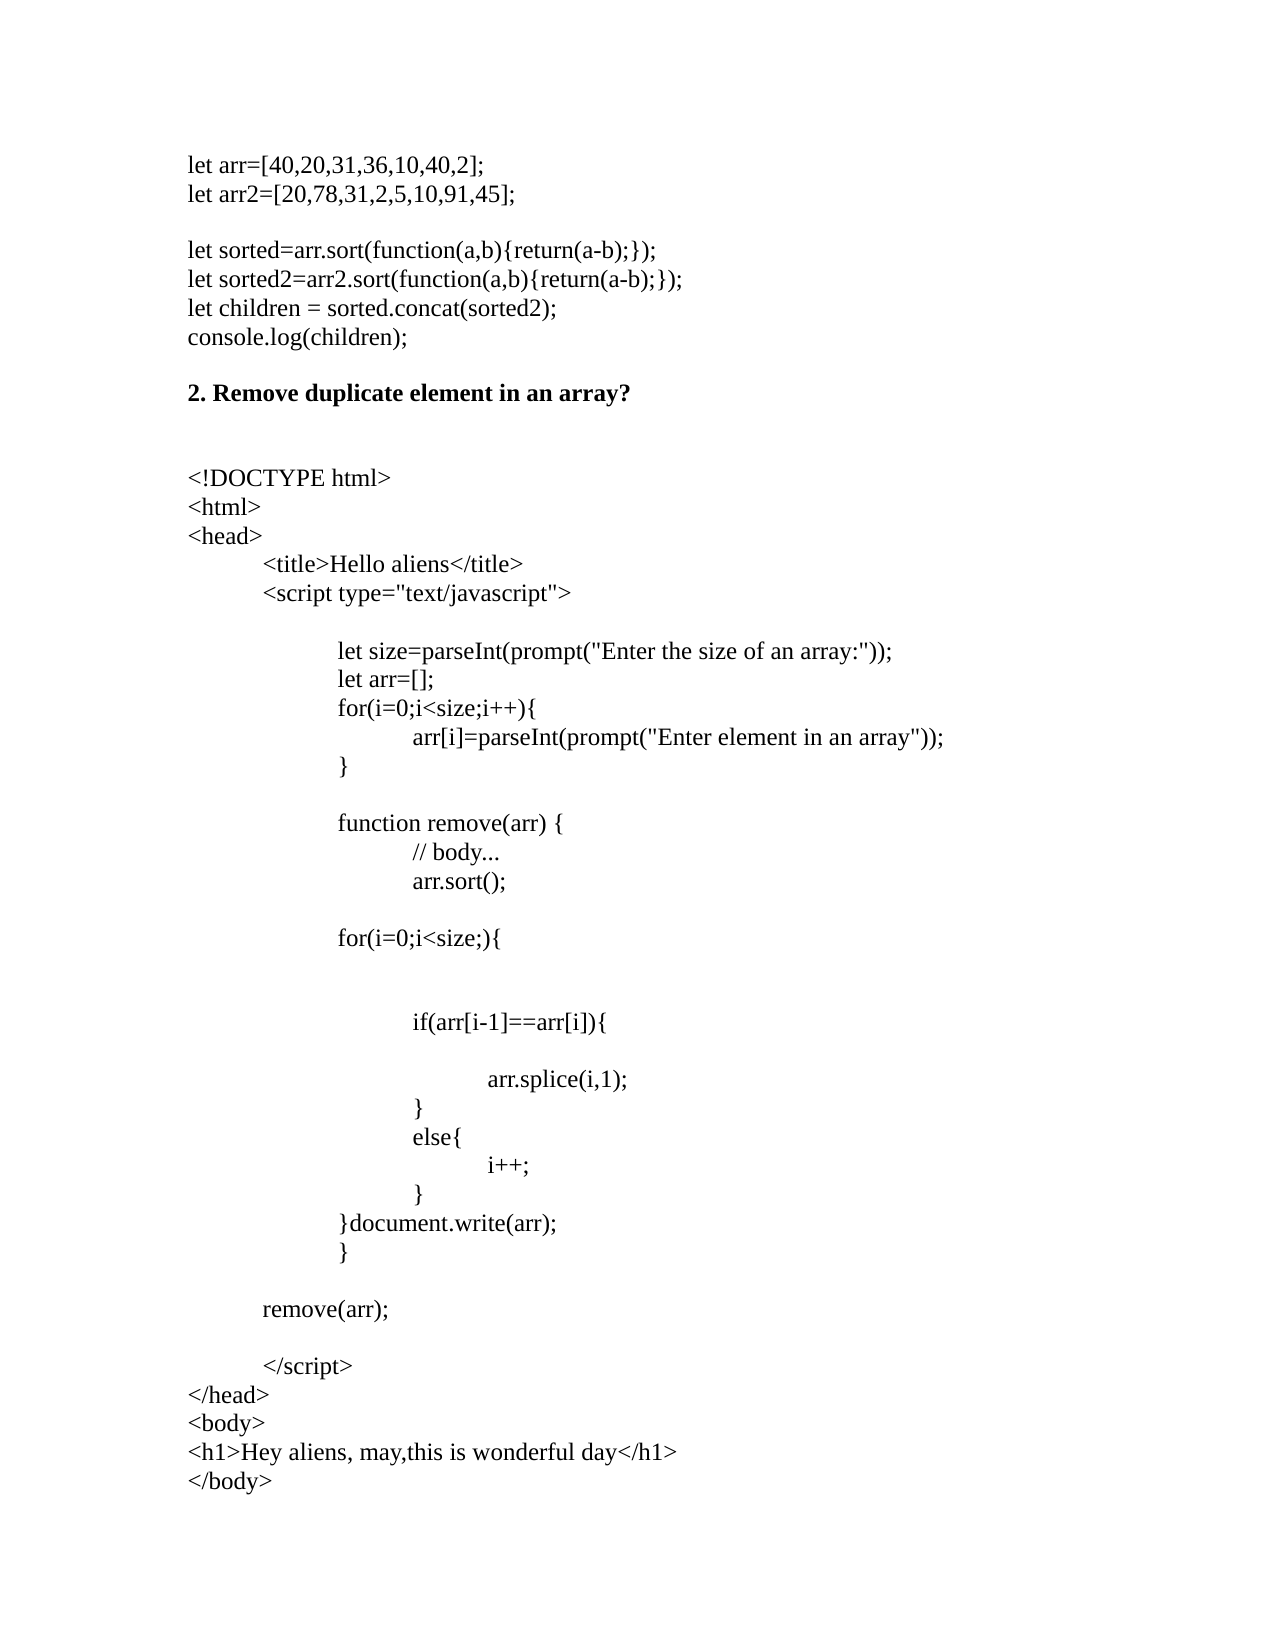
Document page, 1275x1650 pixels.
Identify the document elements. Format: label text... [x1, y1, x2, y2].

text <!DOCTYPE html> [187, 463, 1087, 492]
text let children = sorted.concat(sorted2); [187, 293, 1087, 322]
text remove(arr); [187, 1294, 1087, 1323]
text arr[i]=parseInt(prompt("Enter element in an array")); [187, 722, 1087, 751]
text <title>Hello aliens</title> [187, 549, 1087, 578]
text </script> [187, 1351, 1087, 1380]
text let arr=[40,20,31,36,10,40,2]; [187, 150, 1087, 179]
text if(arr[i-1]==arr[i]){ [187, 1007, 1087, 1036]
text 2. Remove duplicate element in an array? [187, 378, 1087, 407]
text else{ [187, 1122, 1087, 1150]
text console.log(children); [187, 322, 1087, 351]
text let arr2=[20,78,31,2,5,10,91,45]; [187, 179, 1087, 207]
text } [187, 1093, 1087, 1122]
text } [187, 1237, 1087, 1265]
text i++; [187, 1150, 1087, 1179]
text arr.splice(i,1); [187, 1064, 1087, 1093]
text } [187, 751, 1087, 779]
text let size=parseInt(prompt("Enter the size of an array:")); [187, 636, 1087, 664]
text let sorted2=arr2.sort(function(a,b){return(a-b);}); [187, 264, 1087, 293]
text </body> [187, 1466, 1087, 1495]
text <script type="text/javascript"> [187, 578, 1087, 607]
text <h1>Hey aliens, may,this is wonderful day</h1> [187, 1437, 1087, 1466]
text for(i=0;i<size;){ [187, 923, 1087, 951]
text }document.write(arr); [187, 1208, 1087, 1237]
text <html> [187, 492, 1087, 521]
text <body> [187, 1408, 1087, 1437]
text // body... [187, 837, 1087, 866]
text <head> [187, 521, 1087, 549]
text arr.sort(); [187, 866, 1087, 894]
text } [187, 1179, 1087, 1208]
text </head> [187, 1380, 1087, 1408]
text for(i=0;i<size;i++){ [187, 693, 1087, 722]
text let sorted=arr.sort(function(a,b){return(a-b);}); [187, 236, 1087, 264]
text let arr=[]; [187, 664, 1087, 693]
text function remove(arr) { [187, 808, 1087, 837]
